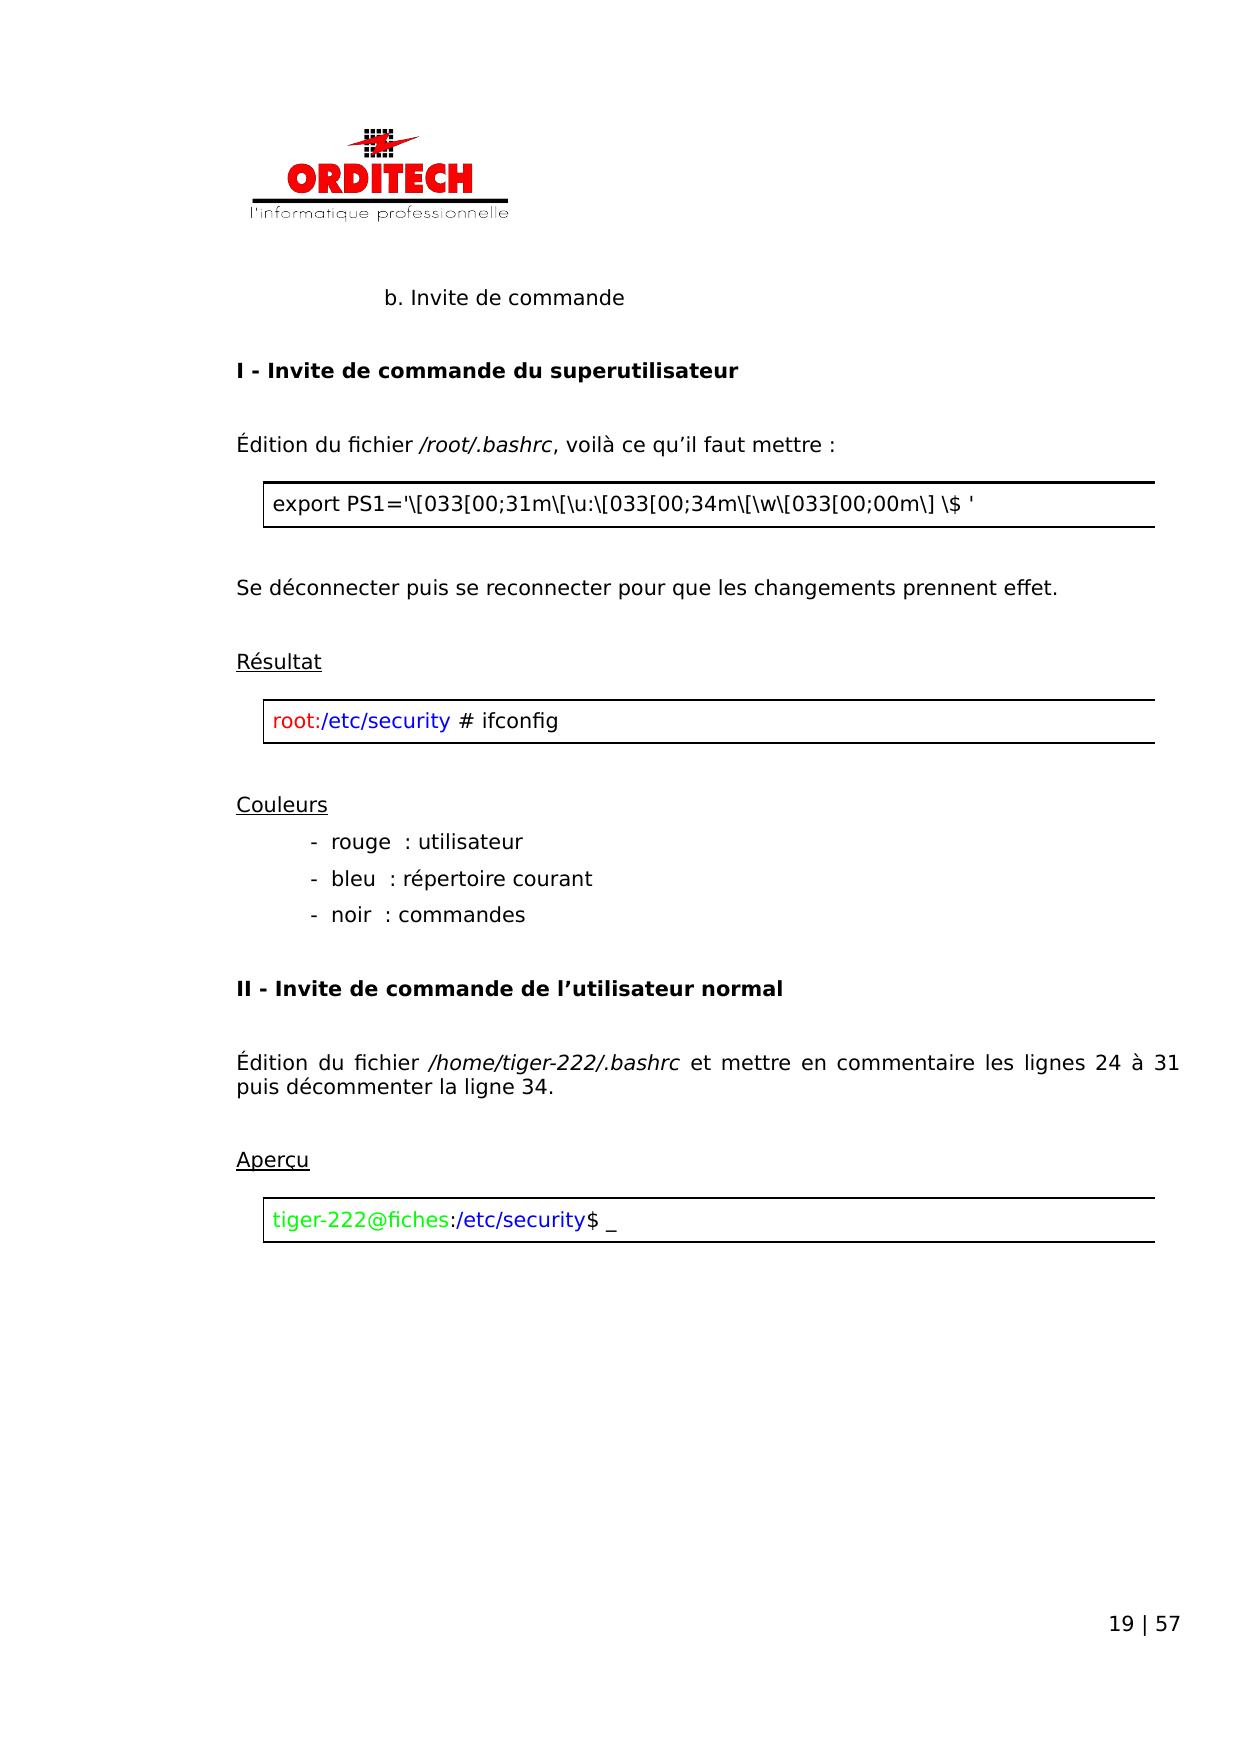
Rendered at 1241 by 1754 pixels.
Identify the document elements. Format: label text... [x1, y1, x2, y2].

text b. Invite de commande [236, 286, 1181, 310]
text Se déconnecter puis se reconnecter pour que les changements prennent effet. [236, 576, 1181, 601]
text root:/etc/security # ifconfig [272, 709, 1146, 734]
text Édition du fichier /home/tiger-222/.bashrc et mettre en commentaire les lignes 24 à 31 puis décommenter la ligne 34. [236, 1051, 1181, 1099]
text export PS1='\[033[00;31m\[\u:\[033[00;34m\[\w\[033[00;00m\] \$ ' [272, 492, 1146, 517]
picture [236, 118, 527, 232]
text - rouge : utilisateur [236, 830, 1181, 854]
text Aperçu [236, 1148, 1181, 1173]
text - noir : commandes [236, 903, 1181, 928]
text - bleu : répertoire courant [236, 867, 1181, 891]
text Résultat [236, 650, 1181, 674]
text Couleurs [236, 793, 1181, 817]
text tiger-222@fiches:/etc/security$ _ [272, 1208, 1146, 1232]
text Édition du fichier /root/.bashrc, voilà ce qu’il faut mettre : [236, 433, 1181, 457]
text I - Invite de commande du superutilisateur [236, 359, 1181, 383]
text II - Invite de commande de l’utilisateur normal [236, 977, 1181, 1001]
